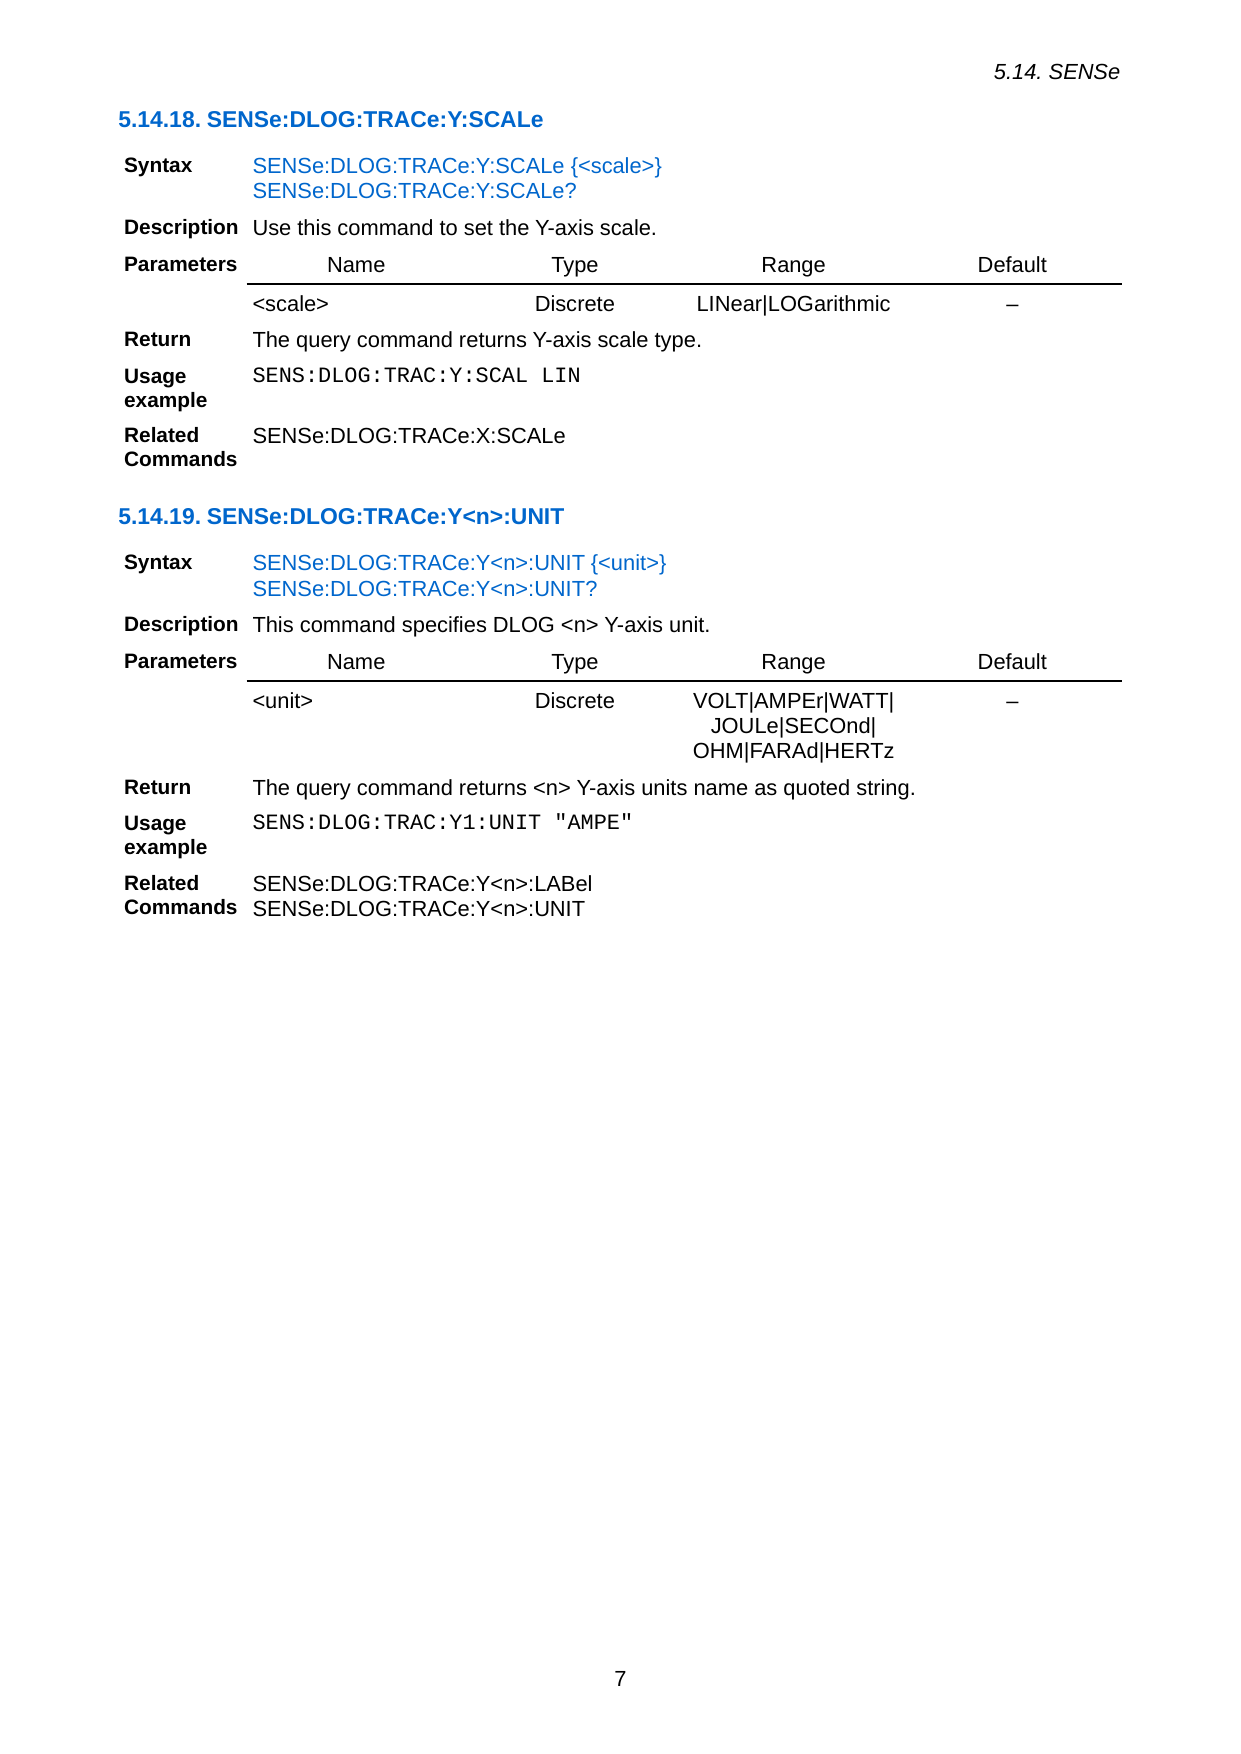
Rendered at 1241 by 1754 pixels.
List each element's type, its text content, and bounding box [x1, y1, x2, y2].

table_header Syntax [118, 148, 247, 209]
table_cell LINear|LOGarithmic [684, 285, 903, 321]
table_cell SENSe:DLOG:TRACe:X:SCALe [247, 418, 1122, 477]
table_cell Discrete [465, 285, 684, 321]
table_cell Name [247, 246, 465, 283]
subtitle SENSe:DLOG:TRACe:Y:SCALe [118, 106, 1122, 133]
table_cell Return [118, 769, 247, 806]
table_cell Description [118, 209, 247, 246]
table_header Syntax [118, 545, 247, 606]
table_cell Description [118, 606, 247, 643]
table_cell This command specifies DLOG <n> Y-axis unit. [247, 606, 1122, 643]
table_cell Range [684, 246, 903, 283]
table_cell SENS:DLOG:TRAC:Y1:UNIT "AMPE" [247, 806, 1122, 865]
table_cell Range [684, 643, 903, 680]
subtitle SENSe:DLOG:TRACe:Y<n>:UNIT [118, 503, 1122, 530]
table_cell Use this command to set the Y-axis scale. [247, 209, 1122, 246]
table_header SENSe:DLOG:TRACe:Y<n>:UNIT {<unit>} SENSe:DLOG:TRACe:Y<n>:UNIT? [247, 545, 1122, 606]
table_cell – [903, 682, 1122, 769]
table_cell Default [903, 643, 1122, 680]
table_cell Usage example [118, 358, 247, 417]
table_cell Return [118, 321, 247, 358]
table_cell SENS:DLOG:TRAC:Y:SCAL LIN [247, 358, 1122, 417]
table_cell Name [247, 643, 465, 680]
table_cell Related Commands [118, 865, 247, 927]
table_cell Related Commands [118, 418, 247, 477]
table_cell The query command returns <n> Y-axis units name as quoted string. [247, 769, 1122, 806]
table_cell Parameters [118, 246, 247, 321]
table_cell <unit> [247, 682, 465, 769]
table_cell Type [465, 246, 684, 283]
table_cell Type [465, 643, 684, 680]
table_cell SENSe:DLOG:TRACe:Y<n>:LABel SENSe:DLOG:TRACe:Y<n>:UNIT [247, 865, 1122, 927]
table_cell Discrete [465, 682, 684, 769]
table_cell <scale> [247, 285, 465, 321]
table_cell – [903, 285, 1122, 321]
table_cell Parameters [118, 643, 247, 769]
table_cell The query command returns Y-axis scale type. [247, 321, 1122, 358]
table_cell Usage example [118, 806, 247, 865]
table_cell Default [903, 246, 1122, 283]
table_header SENSe:DLOG:TRACe:Y:SCALe {<scale>} SENSe:DLOG:TRACe:Y:SCALe? [247, 148, 1122, 209]
table_cell VOLT|AMPEr|WATT|JOULe|SECOnd|OHM|FARAd|HERTz [684, 682, 903, 769]
